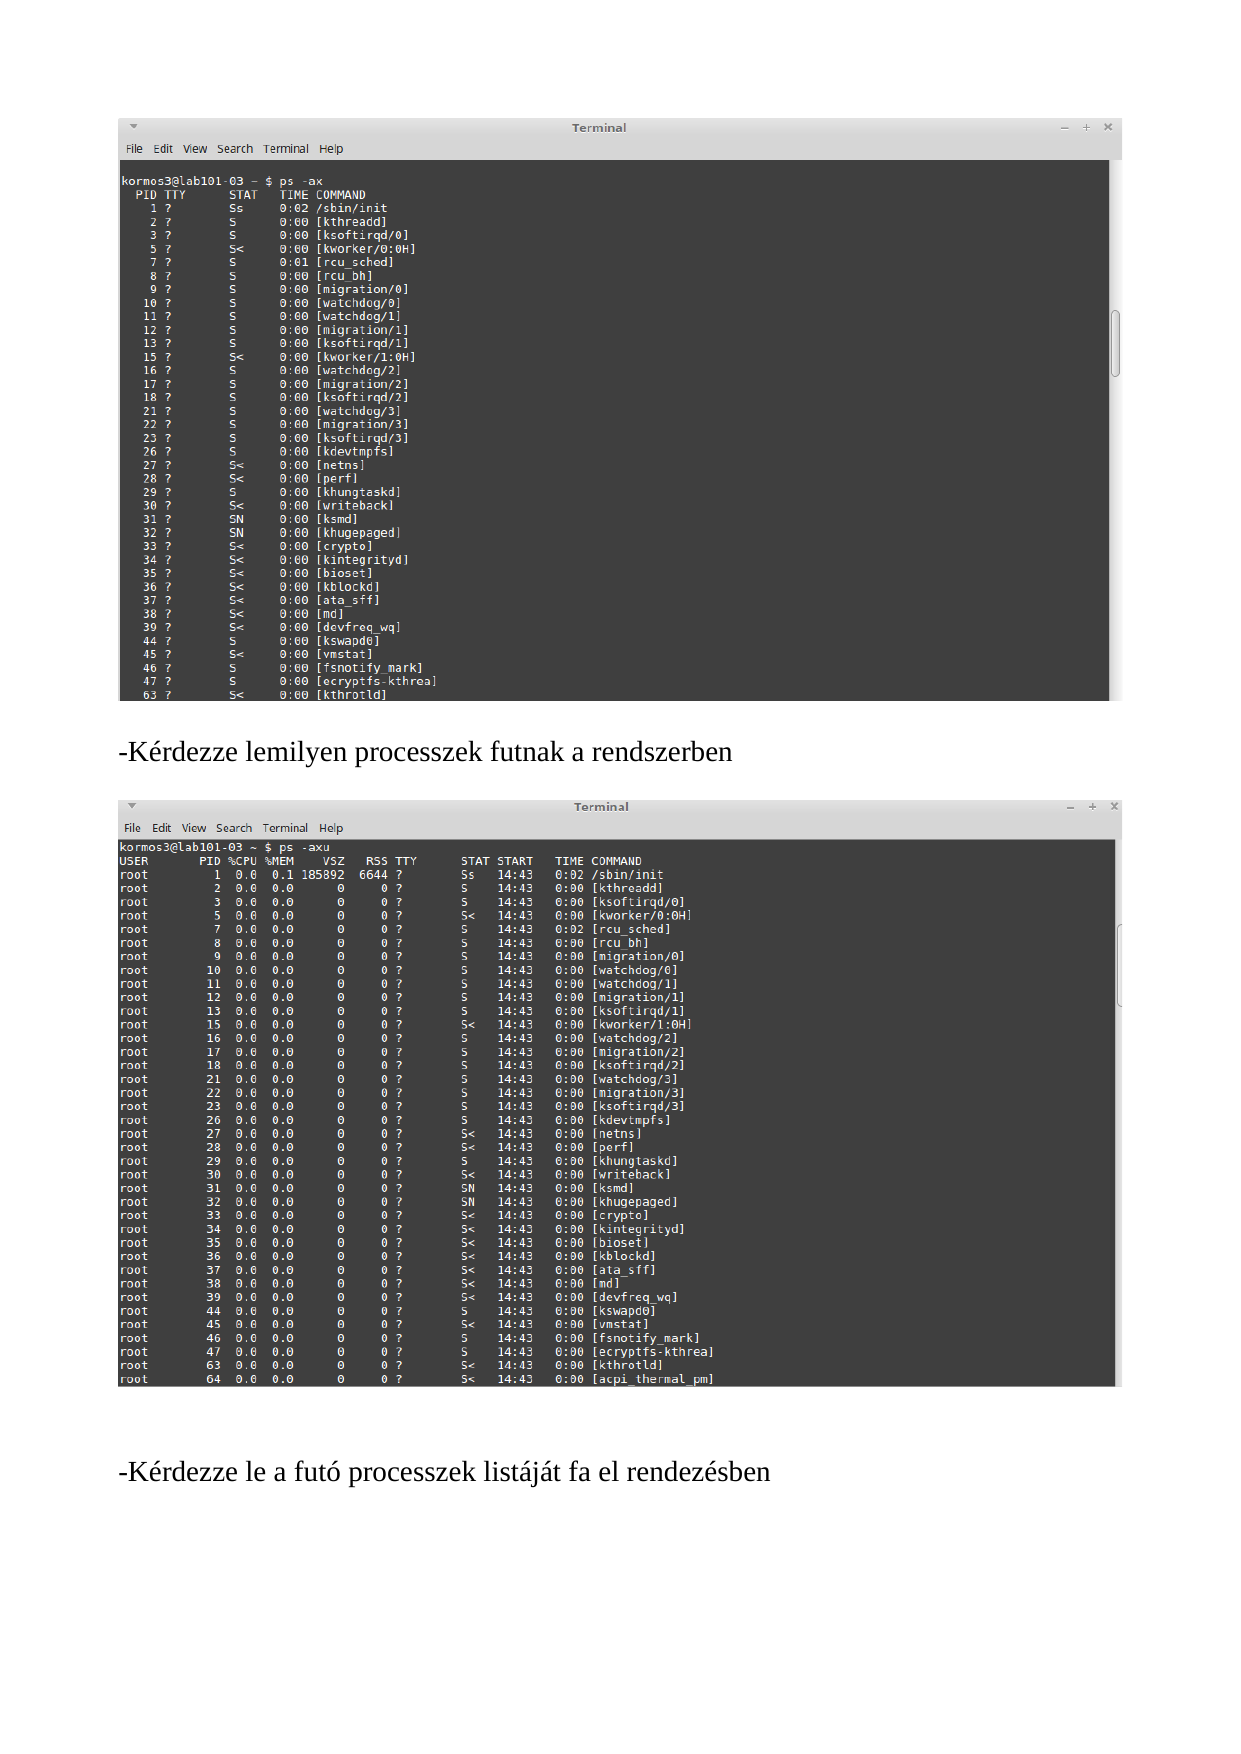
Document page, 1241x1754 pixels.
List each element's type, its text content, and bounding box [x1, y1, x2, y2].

text -Kérdezze lemilyen processzek futnak a rendszerben [118, 734, 1122, 767]
picture [118, 118, 1123, 701]
picture [118, 800, 1123, 1387]
text -Kérdezze le a futó processzek listáját fa el rendezésben [118, 1454, 1122, 1487]
